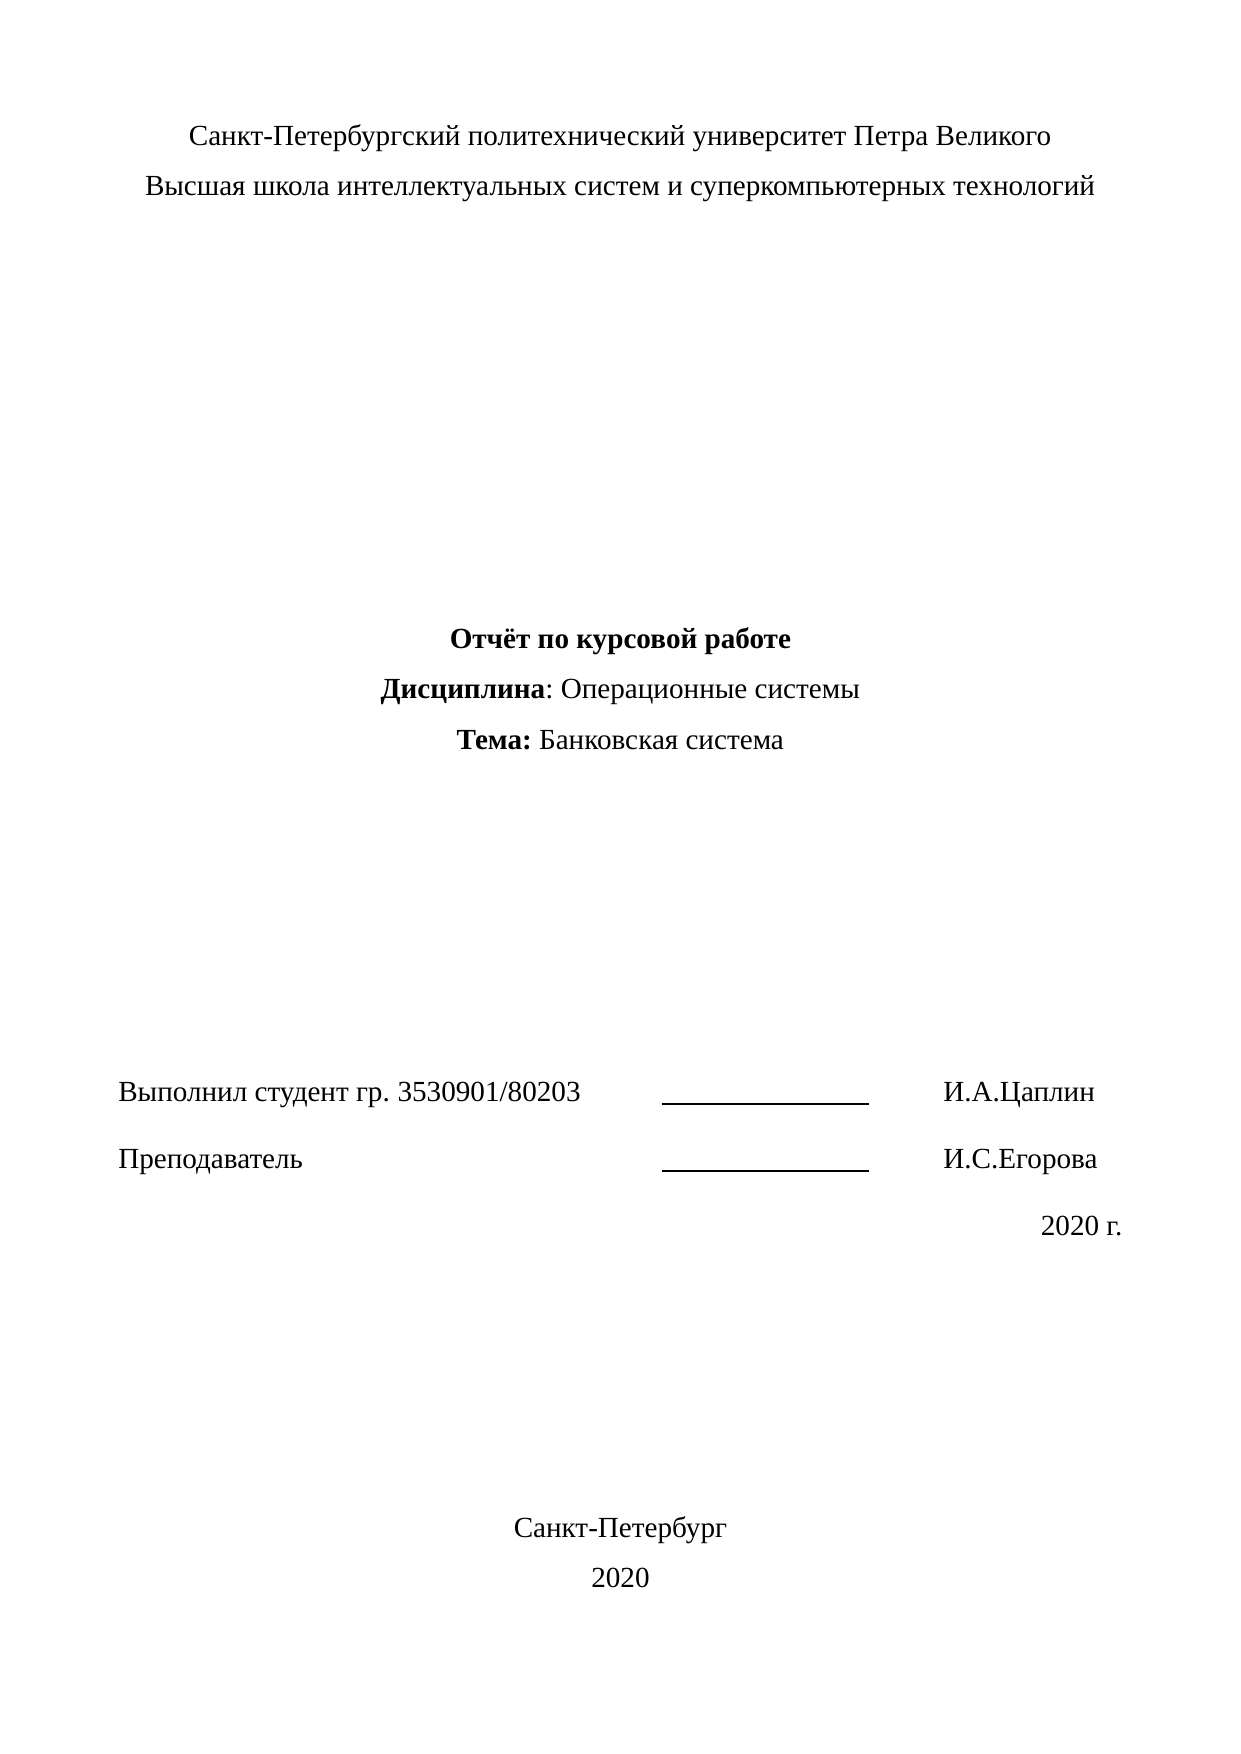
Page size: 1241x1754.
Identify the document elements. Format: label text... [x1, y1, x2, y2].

text 2020 г. [237, 1208, 1122, 1242]
text Санкт-Петербургский политехнический университет Петра Великого [118, 118, 1122, 152]
text Выполнил студент гр. 3530901/80203 И.А.Цаплин [118, 1074, 1122, 1108]
text 2020 [118, 1560, 1122, 1594]
text Преподаватель И.С.Егорова [118, 1141, 1122, 1175]
text Высшая школа интеллектуальных систем и суперкомпьютерных технологий [118, 168, 1122, 202]
text Отчёт по курсовой работе [118, 621, 1122, 655]
text Санкт-Петербург [118, 1510, 1122, 1544]
text Дисциплина: Операционные системы [118, 672, 1122, 705]
text Тема: Банковская система [118, 722, 1122, 755]
